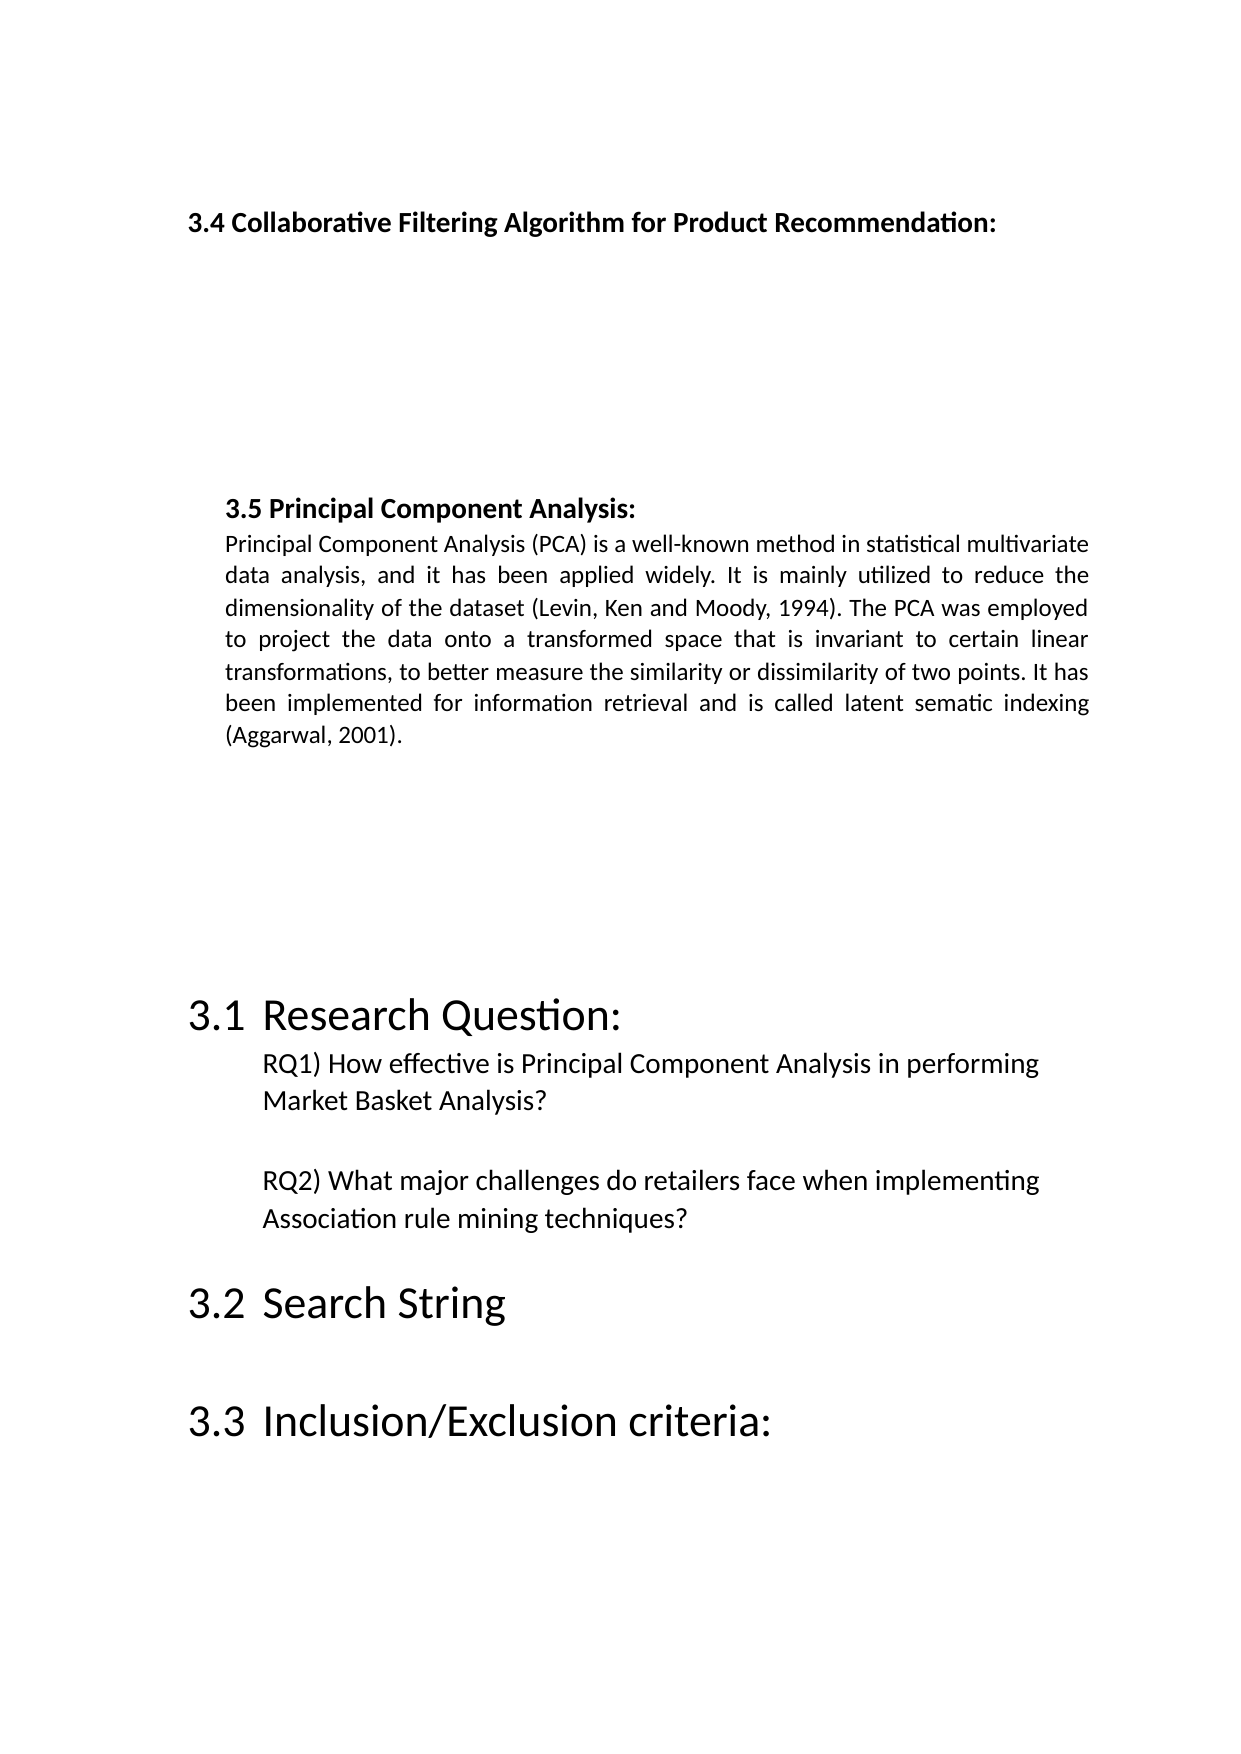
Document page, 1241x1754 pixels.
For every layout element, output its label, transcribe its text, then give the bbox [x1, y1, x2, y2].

list Research Question: [187, 986, 1090, 1042]
list 3.5 Principal Component Analysis: [225, 490, 1090, 526]
list RQ1) How effective is Principal Component Analysis in performing Market Basket Analysis? [262, 1045, 1090, 1118]
list RQ2) What major challenges do retailers face when implementing Association rule mining techniques? [262, 1162, 1090, 1235]
text 3.4 Collaborative Filtering Algorithm for Product Recommendation: [187, 204, 1090, 240]
list Principal Component Analysis (PCA) is a well-known method in statistical multivariate data analysis, and it has been applied widely. It is mainly utilized to reduce the dimensionality of the dataset (Levin, Ken and Moody, 1994). The PCA was employed to project the data onto a transformed space that is invariant to certain linear transformations, to better measure the similarity or dissimilarity of two points. It has been implemented for information retrieval and is called latent sematic indexing (Aggarwal, 2001). [225, 528, 1090, 750]
list Inclusion/Exclusion criteria: [187, 1392, 1090, 1448]
list Search String [187, 1274, 1090, 1330]
